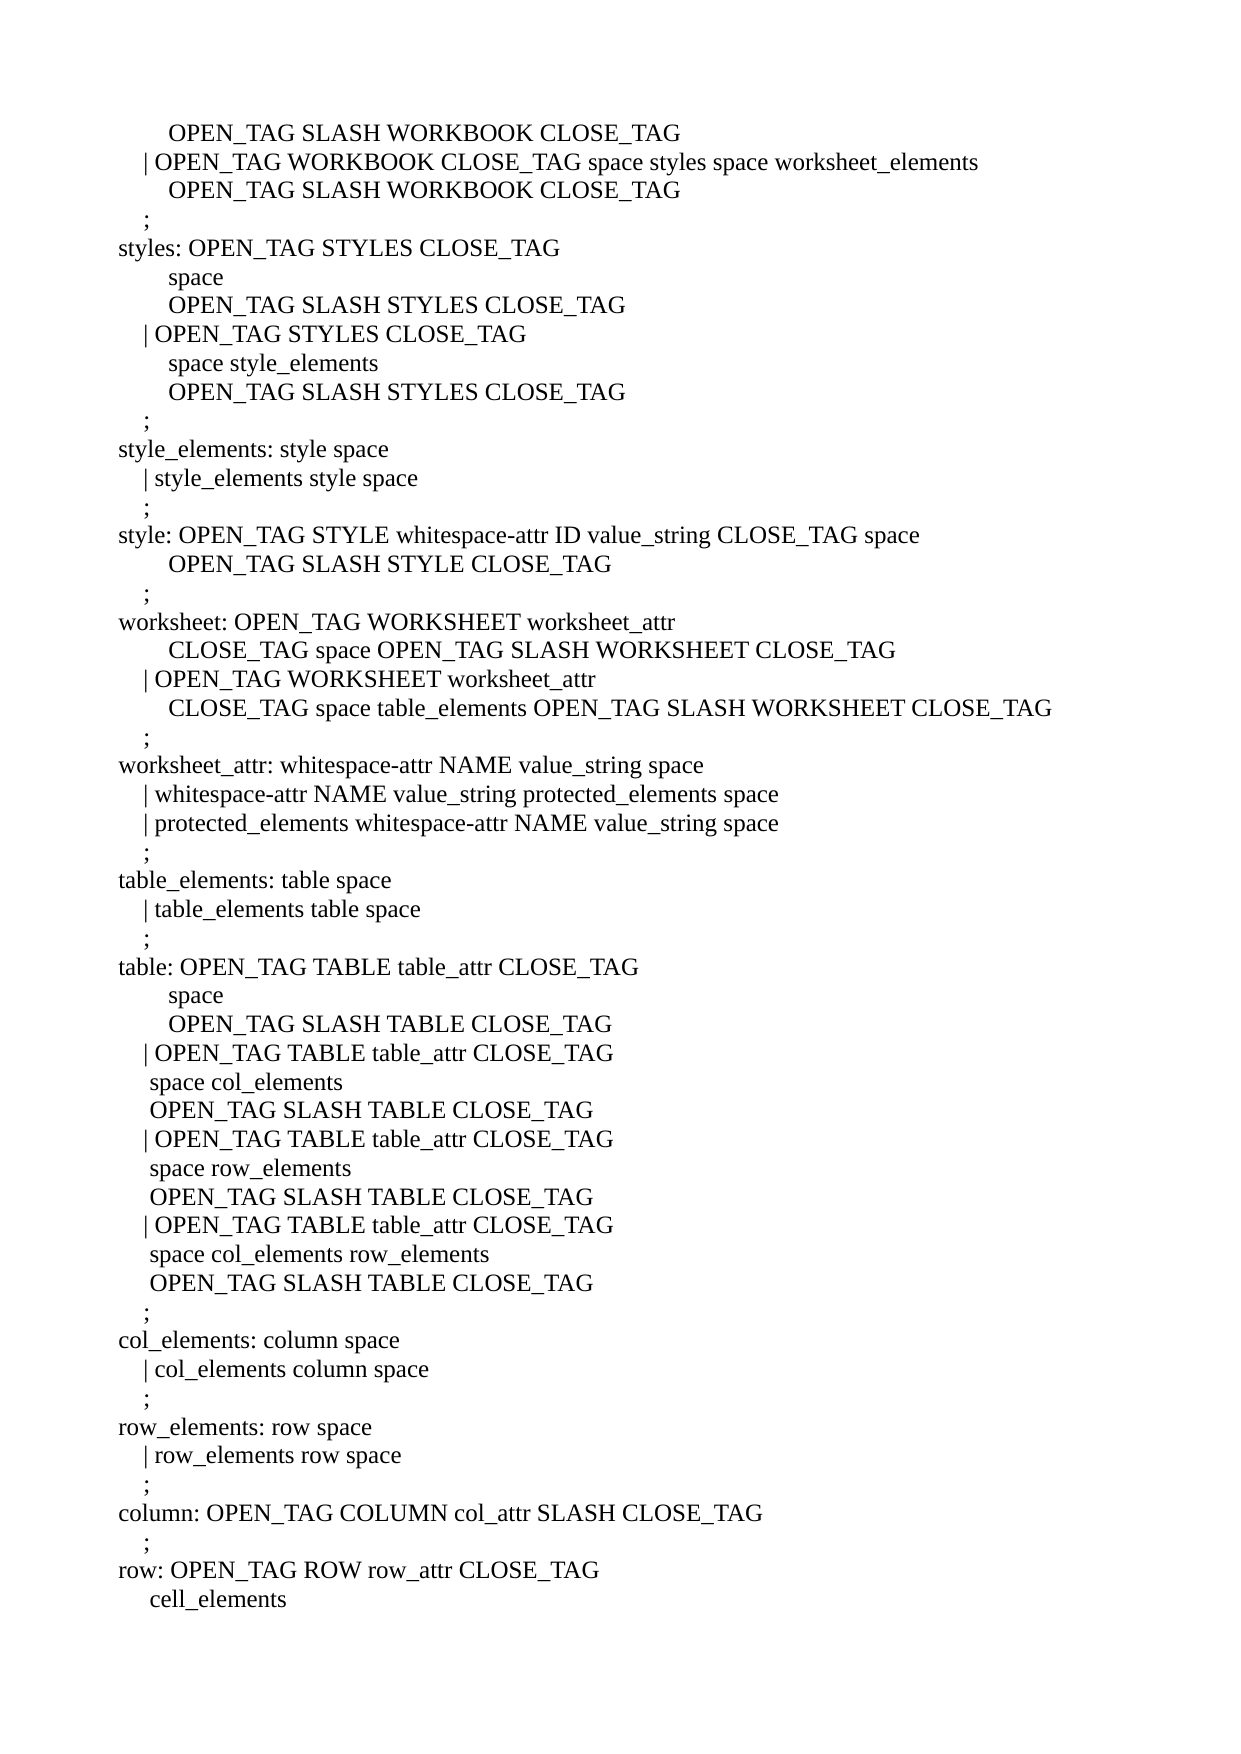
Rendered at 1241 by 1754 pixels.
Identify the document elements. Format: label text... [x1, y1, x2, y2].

text worksheet: OPEN_TAG WORKSHEET worksheet_attr [118, 607, 1122, 636]
text space col_elements row_elements [118, 1239, 1122, 1268]
text | table_elements table space [118, 894, 1122, 923]
text | OPEN_TAG STYLES CLOSE_TAG [118, 319, 1122, 348]
text ; [118, 1297, 1122, 1326]
text style: OPEN_TAG STYLE whitespace-attr ID value_string CLOSE_TAG space [118, 521, 1122, 549]
text OPEN_TAG SLASH STYLE CLOSE_TAG [118, 549, 1122, 578]
text OPEN_TAG SLASH STYLES CLOSE_TAG [118, 291, 1122, 319]
text OPEN_TAG SLASH TABLE CLOSE_TAG [118, 1268, 1122, 1297]
text OPEN_TAG SLASH TABLE CLOSE_TAG [118, 1009, 1122, 1038]
text | col_elements column space [118, 1354, 1122, 1383]
text | OPEN_TAG TABLE table_attr CLOSE_TAG [118, 1038, 1122, 1067]
text OPEN_TAG SLASH TABLE CLOSE_TAG [118, 1096, 1122, 1124]
text ; [118, 722, 1122, 751]
text ; [118, 492, 1122, 521]
text space [118, 981, 1122, 1009]
text ; [118, 837, 1122, 866]
text row_elements: row space [118, 1412, 1122, 1441]
text worksheet_attr: whitespace-attr NAME value_string space [118, 751, 1122, 779]
text OPEN_TAG SLASH WORKBOOK CLOSE_TAG [118, 118, 1122, 147]
text row: OPEN_TAG ROW row_attr CLOSE_TAG [118, 1556, 1122, 1584]
text ; [118, 1527, 1122, 1556]
text OPEN_TAG SLASH TABLE CLOSE_TAG [118, 1182, 1122, 1211]
text ; [118, 1469, 1122, 1498]
text | protected_elements whitespace-attr NAME value_string space [118, 808, 1122, 837]
text OPEN_TAG SLASH WORKBOOK CLOSE_TAG [118, 176, 1122, 204]
text table_elements: table space [118, 866, 1122, 894]
text | row_elements row space [118, 1441, 1122, 1469]
text space style_elements [118, 348, 1122, 377]
text col_elements: column space [118, 1326, 1122, 1354]
text CLOSE_TAG space table_elements OPEN_TAG SLASH WORKSHEET CLOSE_TAG [118, 693, 1122, 722]
text | whitespace-attr NAME value_string protected_elements space [118, 779, 1122, 808]
text ; [118, 1383, 1122, 1412]
text | OPEN_TAG TABLE table_attr CLOSE_TAG [118, 1211, 1122, 1239]
text OPEN_TAG SLASH STYLES CLOSE_TAG [118, 377, 1122, 406]
text space [118, 262, 1122, 291]
text ; [118, 406, 1122, 434]
text | OPEN_TAG WORKBOOK CLOSE_TAG space styles space worksheet_elements [118, 147, 1122, 176]
text | OPEN_TAG WORKSHEET worksheet_attr [118, 664, 1122, 693]
text column: OPEN_TAG COLUMN col_attr SLASH CLOSE_TAG [118, 1498, 1122, 1527]
text | style_elements style space [118, 463, 1122, 492]
text CLOSE_TAG space OPEN_TAG SLASH WORKSHEET CLOSE_TAG [118, 636, 1122, 664]
text style_elements: style space [118, 434, 1122, 463]
text ; [118, 578, 1122, 607]
text space col_elements [118, 1067, 1122, 1096]
text ; [118, 923, 1122, 952]
text styles: OPEN_TAG STYLES CLOSE_TAG [118, 233, 1122, 262]
text cell_elements [118, 1584, 1122, 1613]
text table: OPEN_TAG TABLE table_attr CLOSE_TAG [118, 952, 1122, 981]
text | OPEN_TAG TABLE table_attr CLOSE_TAG [118, 1124, 1122, 1153]
text space row_elements [118, 1153, 1122, 1182]
text ; [118, 204, 1122, 233]
